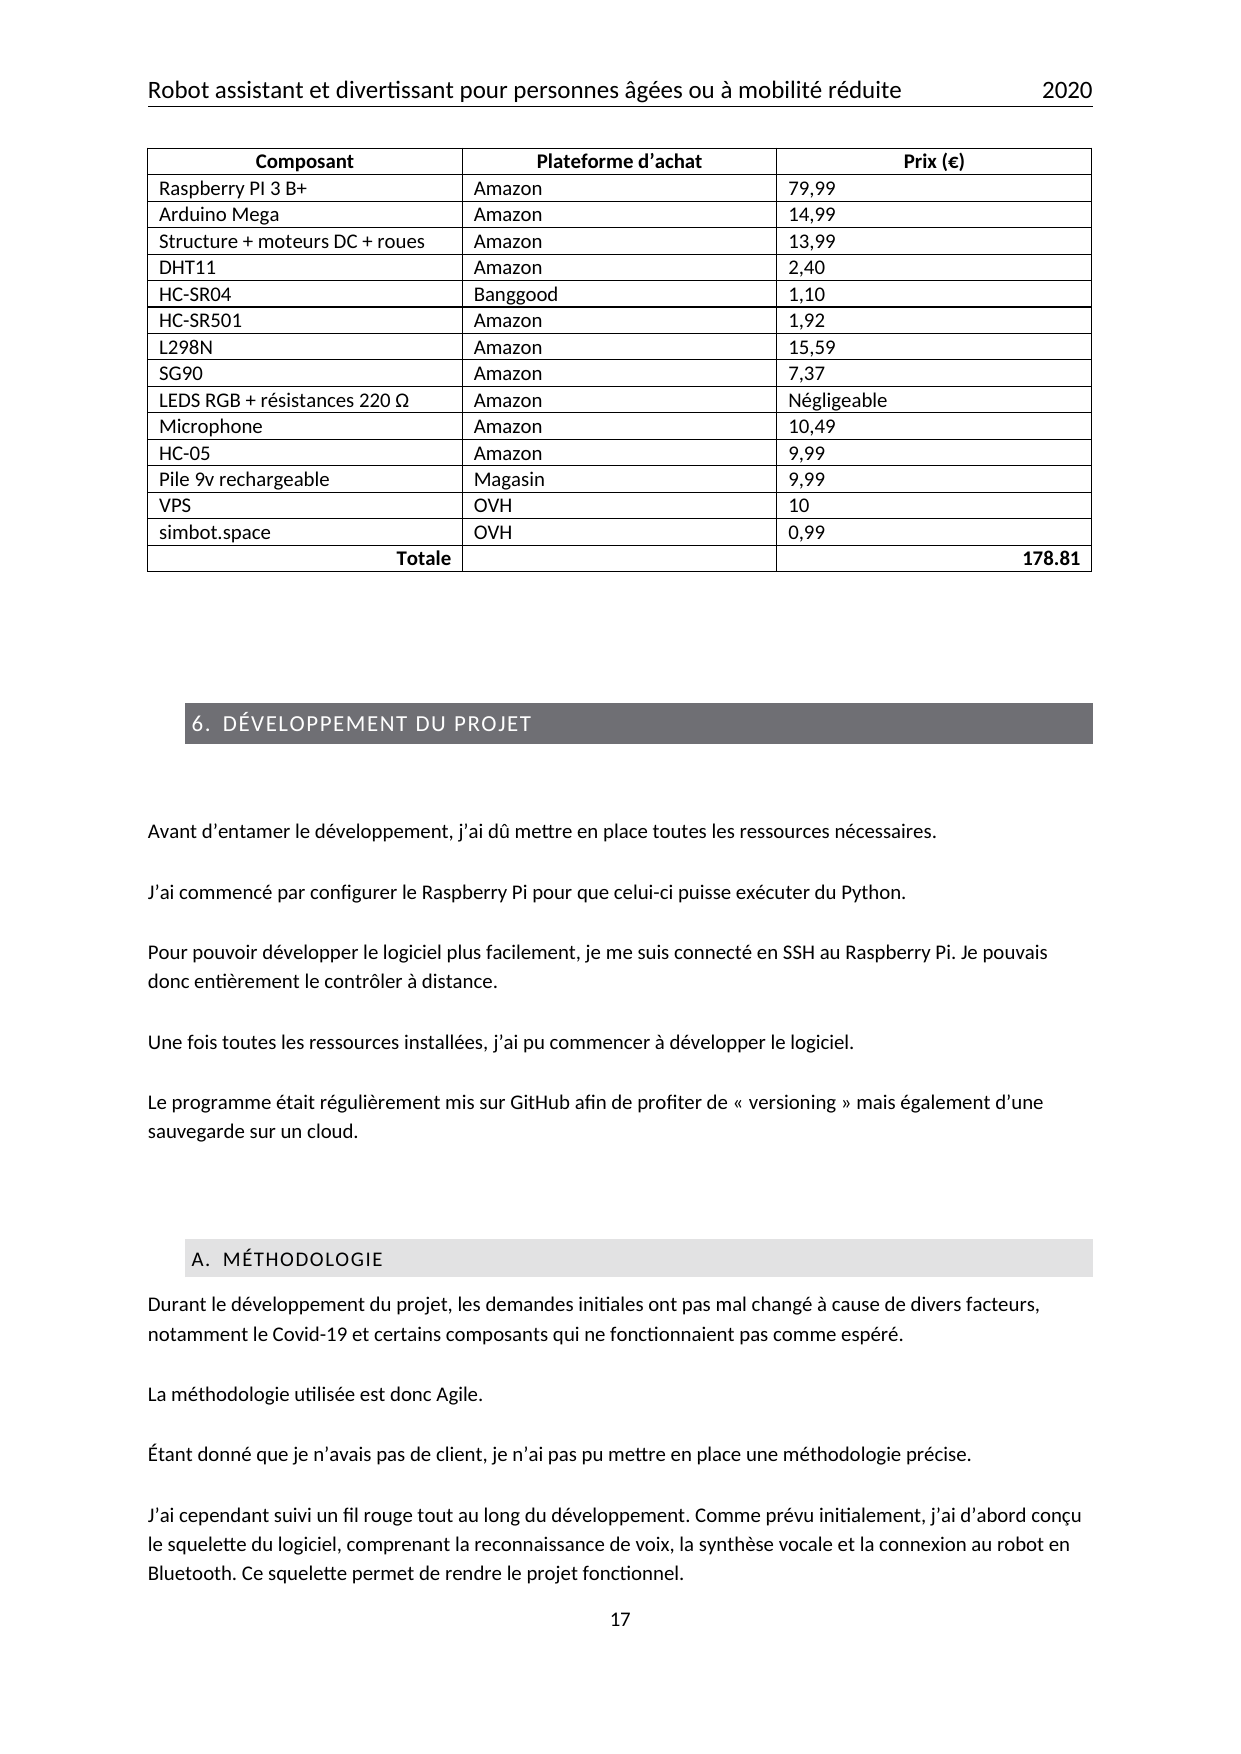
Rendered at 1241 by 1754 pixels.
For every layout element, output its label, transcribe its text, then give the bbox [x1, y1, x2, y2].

list Développement du projet [191, 710, 1086, 737]
table_cell HC-SR501 [148, 308, 462, 333]
table_cell Magasin [463, 466, 776, 492]
text J’ai commencé par configurer le Raspberry Pi pour que celui-ci puisse exécuter du Python. [148, 879, 1093, 904]
table_cell [463, 546, 776, 571]
text La méthodologie utilisée est donc Agile. [148, 1381, 1093, 1407]
table_cell 10,49 [777, 413, 1091, 439]
table_cell L298N [148, 334, 462, 359]
list Méthodologie [191, 1246, 1086, 1271]
table_cell Amazon [463, 334, 776, 359]
text Durant le développement du projet, les demandes initiales ont pas mal changé à cause de divers facteurs, notamment le Covid-19 et certains composants qui ne fonctionnaient pas comme espéré. [148, 1292, 1093, 1346]
text Une fois toutes les ressources installées, j’ai pu commencer à développer le logiciel. [148, 1029, 1093, 1054]
table_cell 13,99 [777, 228, 1091, 253]
table_cell Microphone [148, 413, 462, 439]
table_cell OVH [463, 519, 776, 544]
table_header Plateforme d’achat [463, 149, 776, 174]
table_cell 0,99 [777, 519, 1091, 544]
table_cell Amazon [463, 440, 776, 465]
table_cell Amazon [463, 360, 776, 386]
table_cell Amazon [463, 308, 776, 333]
text J’ai cependant suivi un fil rouge tout au long du développement. Comme prévu initialement, j’ai d’abord conçu le squelette du logiciel, comprenant la reconnaissance de voix, la synthèse vocale et la connexion au robot en Bluetooth. Ce squelette permet de rendre le projet fonctionnel. [148, 1502, 1093, 1586]
table_cell Amazon [463, 228, 776, 253]
table_cell Structure + moteurs DC + roues [148, 228, 462, 253]
table_cell 1,10 [777, 281, 1091, 306]
table_cell 2,40 [777, 255, 1091, 280]
table_cell Amazon [463, 387, 776, 412]
table_cell Négligeable [777, 387, 1091, 412]
table_cell 14,99 [777, 202, 1091, 227]
table_cell Amazon [463, 202, 776, 227]
table_cell 15,59 [777, 334, 1091, 359]
table_cell 9,99 [777, 440, 1091, 465]
table_cell DHT11 [148, 255, 462, 280]
text Avant d’entamer le développement, j’ai dû mettre en place toutes les ressources nécessaires. [148, 819, 1093, 844]
table_cell LEDS RGB + résistances 220 Ω [148, 387, 462, 412]
table_cell Arduino Mega [148, 202, 462, 227]
table_cell Raspberry PI 3 B+ [148, 175, 462, 201]
table_cell Totale [148, 546, 462, 571]
table_cell 79,99 [777, 175, 1091, 201]
table_header Composant [148, 149, 462, 174]
table_cell 10 [777, 493, 1091, 518]
text Pour pouvoir développer le logiciel plus facilement, je me suis connecté en SSH au Raspberry Pi. Je pouvais donc entièrement le contrôler à distance. [148, 939, 1093, 994]
text Étant donné que je n’avais pas de client, je n’ai pas pu mettre en place une méthodologie précise. [148, 1442, 1093, 1467]
table_cell SG90 [148, 360, 462, 386]
table_cell HC-05 [148, 440, 462, 465]
table_cell Amazon [463, 413, 776, 439]
table_header Prix (€) [777, 149, 1091, 174]
text Le programme était régulièrement mis sur GitHub afin de profiter de « versioning » mais également d’une sauvegarde sur un cloud. [148, 1089, 1093, 1144]
table_cell Amazon [463, 175, 776, 201]
table_cell 178.81 [777, 546, 1091, 571]
table_cell 7,37 [777, 360, 1091, 386]
table_cell 1,92 [777, 308, 1091, 333]
table_cell Banggood [463, 281, 776, 306]
table_cell Pile 9v rechargeable [148, 466, 462, 492]
table_cell HC-SR04 [148, 281, 462, 306]
table_cell Amazon [463, 255, 776, 280]
table_cell OVH [463, 493, 776, 518]
table_cell VPS [148, 493, 462, 518]
table_cell simbot.space [148, 519, 462, 544]
table_cell 9,99 [777, 466, 1091, 492]
